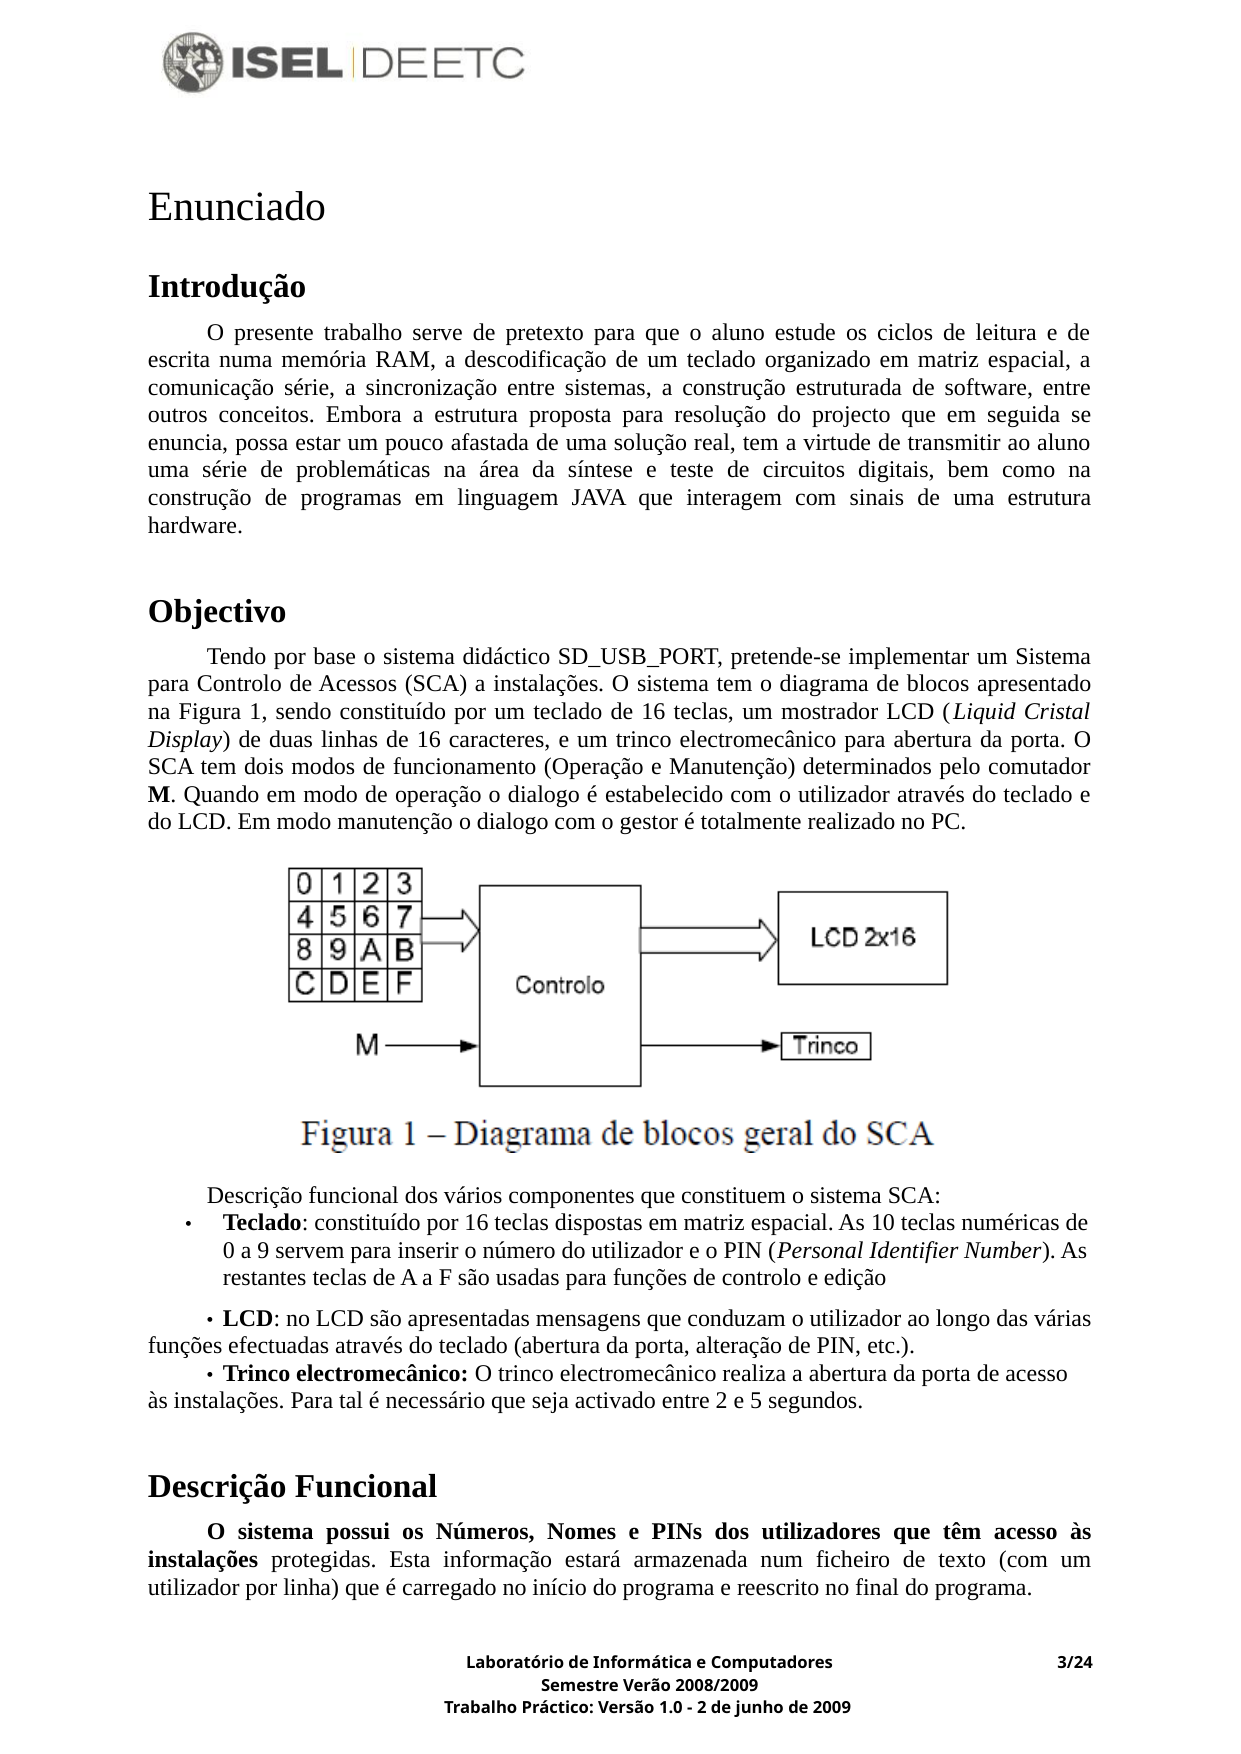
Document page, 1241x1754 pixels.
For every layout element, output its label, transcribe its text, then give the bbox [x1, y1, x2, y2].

text O presente trabalho serve de pretexto para que o aluno estude os ciclos de leitura e de escrita numa memória RAM, a descodificação de um teclado organizado em matriz espacial, a comunicação série, a sincronização entre sistemas, a construção estruturada de software, entre outros conceitos. Embora a estrutura proposta para resolução do projecto que em seguida se enuncia, possa estar um pouco afastada de uma solução real, tem a virtude de transmitir ao aluno uma série de problemáticas na área da síntese e teste de circuitos digitais, bem como na construção de programas em linguagem JAVA que interagem com sinais de uma estrutura hardware. [148, 317, 1093, 538]
subtitle Objectivo [148, 591, 1093, 629]
subtitle Descrição Funcional [148, 1467, 1093, 1505]
picture [153, 17, 555, 118]
text Descrição funcional dos vários componentes que constituem o sistema SCA: [148, 1181, 1093, 1208]
text Tendo por base o sistema didáctico SD_USB_PORT, pretende-se implementar um Sistema para Controlo de Acessos (SCA) a instalações. O sistema tem o diagrama de blocos apresentado na Figura 1, sendo constituído por um teclado de 16 teclas, um mostrador LCD (Liquid Cristal Display) de duas linhas de 16 caracteres, e um trinco electromecânico para abertura da porta. O SCA tem dois modos de funcionamento (Operação e Manutenção) determinados pelo comutador M. Quando em modo de operação o dialogo é estabelecido com o utilizador através do teclado e do LCD. Em modo manutenção o dialogo com o gestor é totalmente realizado no PC. [148, 642, 1093, 835]
list LCD: no LCD são apresentadas mensagens que conduzam o utilizador ao longo das várias funções efectuadas através do teclado (abertura da porta, alteração de PIN, etc.). [148, 1303, 1093, 1359]
picture [276, 857, 964, 1153]
text O sistema possui os Números, Nomes e PINs dos utilizadores que têm acesso às instalações protegidas. Esta informação estará armazenada num ficheiro de texto (com um utilizador por linha) que é carregado no início do programa e reescrito no final do programa. [148, 1517, 1093, 1600]
subtitle Enunciado [148, 181, 1093, 229]
list Teclado: constituído por 16 teclas dispostas em matriz espacial. As 10 teclas numéricas de 0 a 9 servem para inserir o número do utilizador e o PIN (Personal Identifier Number). As restantes teclas de A a F são usadas para funções de controlo e edição [185, 1208, 1093, 1291]
list Trinco electromecânico: O trinco electromecânico realiza a abertura da porta de acesso às instalações. Para tal é necessário que seja activado entre 2 e 5 segundos. [148, 1359, 1093, 1414]
subtitle Introdução [148, 267, 1093, 305]
